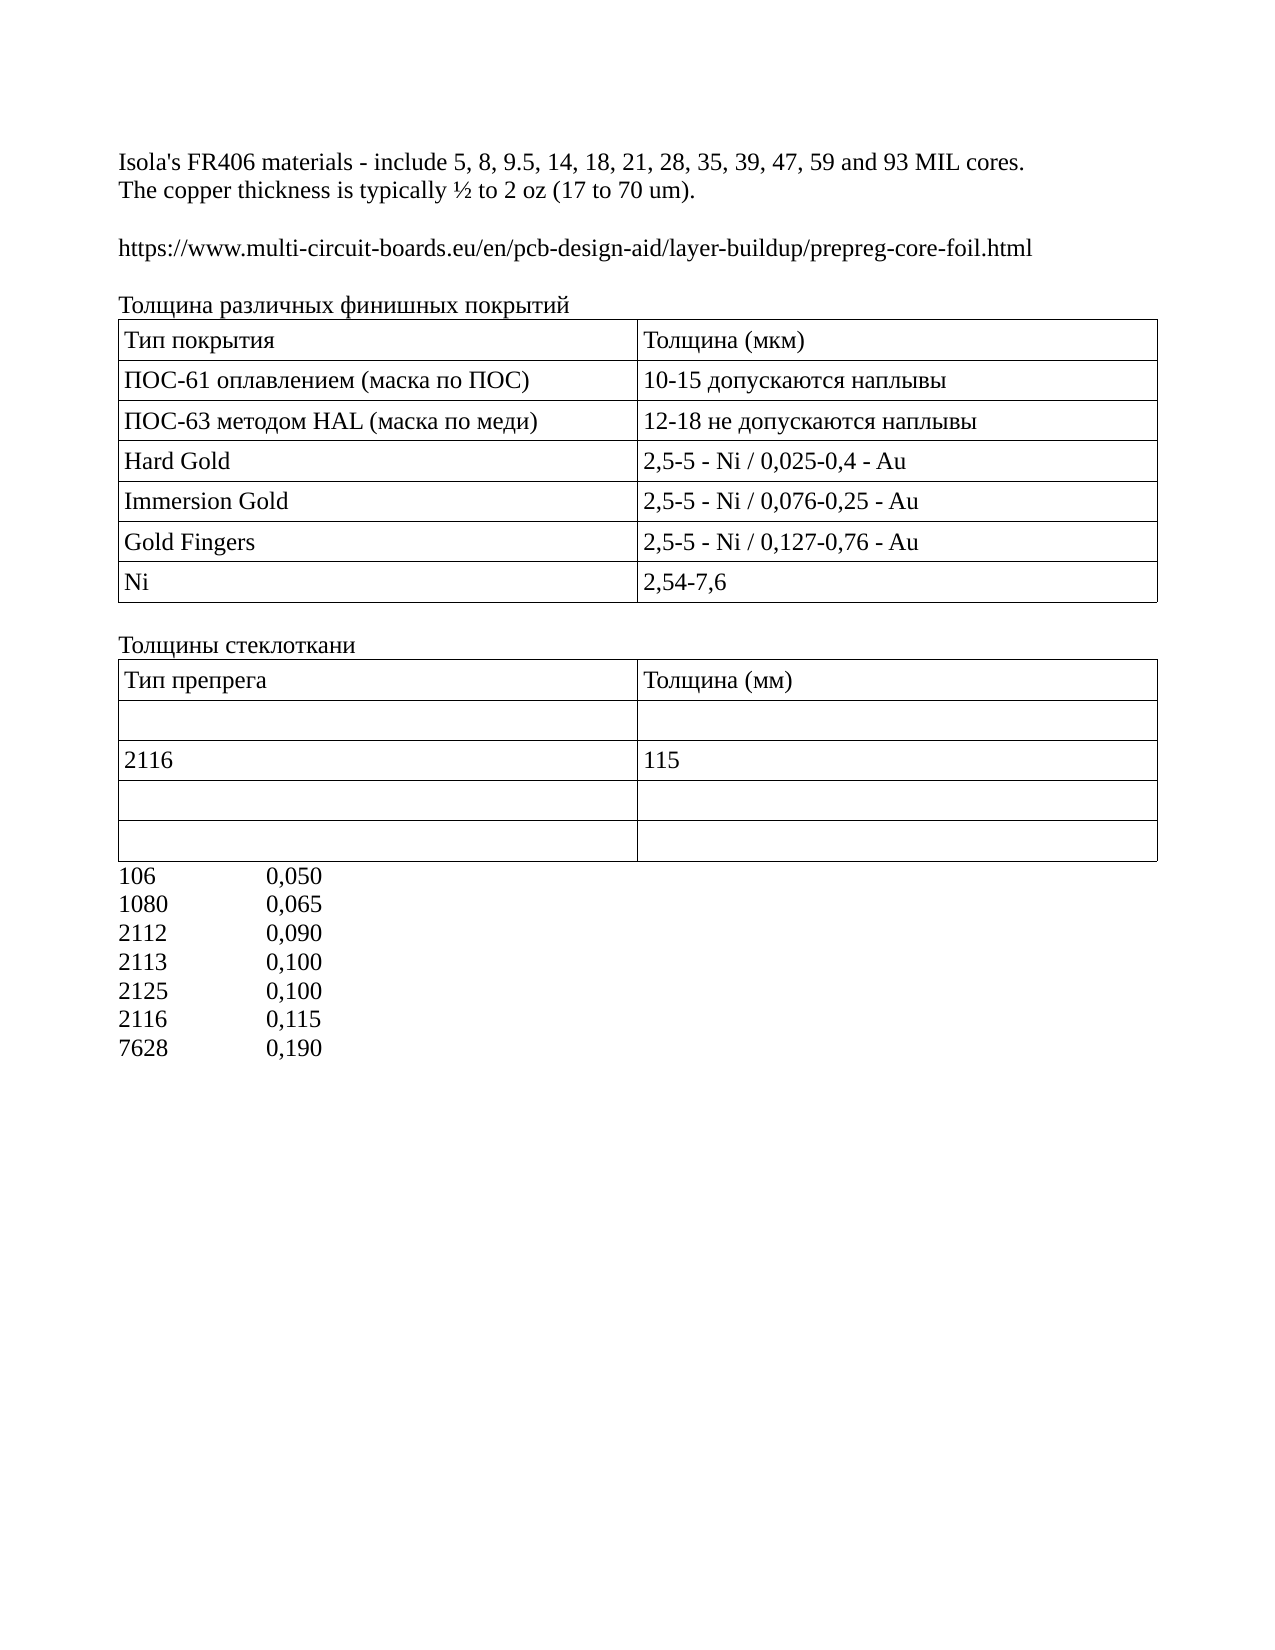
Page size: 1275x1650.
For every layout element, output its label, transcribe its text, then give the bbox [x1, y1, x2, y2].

table_cell 2116 [119, 741, 637, 780]
table_cell ПОС-61 оплавлением (маска по ПОС) [119, 361, 637, 400]
table_cell 115 [638, 741, 1157, 780]
text Isola's FR406 materials - include 5, 8, 9.5, 14, 18, 21, 28, 35, 39, 47, 59 and 93 MIL cores. [118, 147, 1157, 176]
table_header Тип препрега [119, 660, 637, 699]
table_cell [638, 821, 1157, 861]
table_cell ПОС-63 методом HAL (маска по меди) [119, 401, 637, 440]
table_cell 12-18 не допускаются наплывы [638, 401, 1157, 440]
text 2125 0,100 [118, 976, 1157, 1004]
table_cell Ni [119, 562, 637, 602]
table_cell Gold Fingers [119, 522, 637, 561]
table_header Толщина (мкм) [638, 320, 1157, 360]
table_header Толщина (мм) [638, 660, 1157, 699]
text https://www.multi-circuit-boards.eu/en/pcb-design-aid/layer-buildup/prepreg-core-foil.html [118, 233, 1157, 262]
table_cell 2,5-5 - Ni / 0,127-0,76 - Au [638, 522, 1157, 561]
table_cell [638, 781, 1157, 820]
text 1080 0,065 [118, 889, 1157, 918]
table_cell 2,5-5 - Ni / 0,025-0,4 - Au [638, 441, 1157, 481]
text Толщина различных финишных покрытий [118, 291, 1157, 319]
text The copper thickness is typically ½ to 2 oz (17 to 70 um). [118, 176, 1157, 204]
text 106 0,050 [118, 862, 1157, 889]
text 2116 0,115 [118, 1004, 1157, 1033]
table_cell 2,5-5 - Ni / 0,076-0,25 - Au [638, 482, 1157, 521]
text 2112 0,090 [118, 918, 1157, 947]
table_header Тип покрытия [119, 320, 637, 360]
text Толщины стеклоткани [118, 630, 1157, 659]
table_cell 10-15 допускаются наплывы [638, 361, 1157, 400]
table_cell [119, 821, 637, 861]
table_cell [119, 781, 637, 820]
table_cell [638, 701, 1157, 740]
table_cell [119, 701, 637, 740]
text 2113 0,100 [118, 947, 1157, 976]
table_cell Hard Gold [119, 441, 637, 481]
table_cell Immersion Gold [119, 482, 637, 521]
table_cell 2,54-7,6 [638, 562, 1157, 602]
text 7628 0,190 [118, 1033, 1157, 1062]
